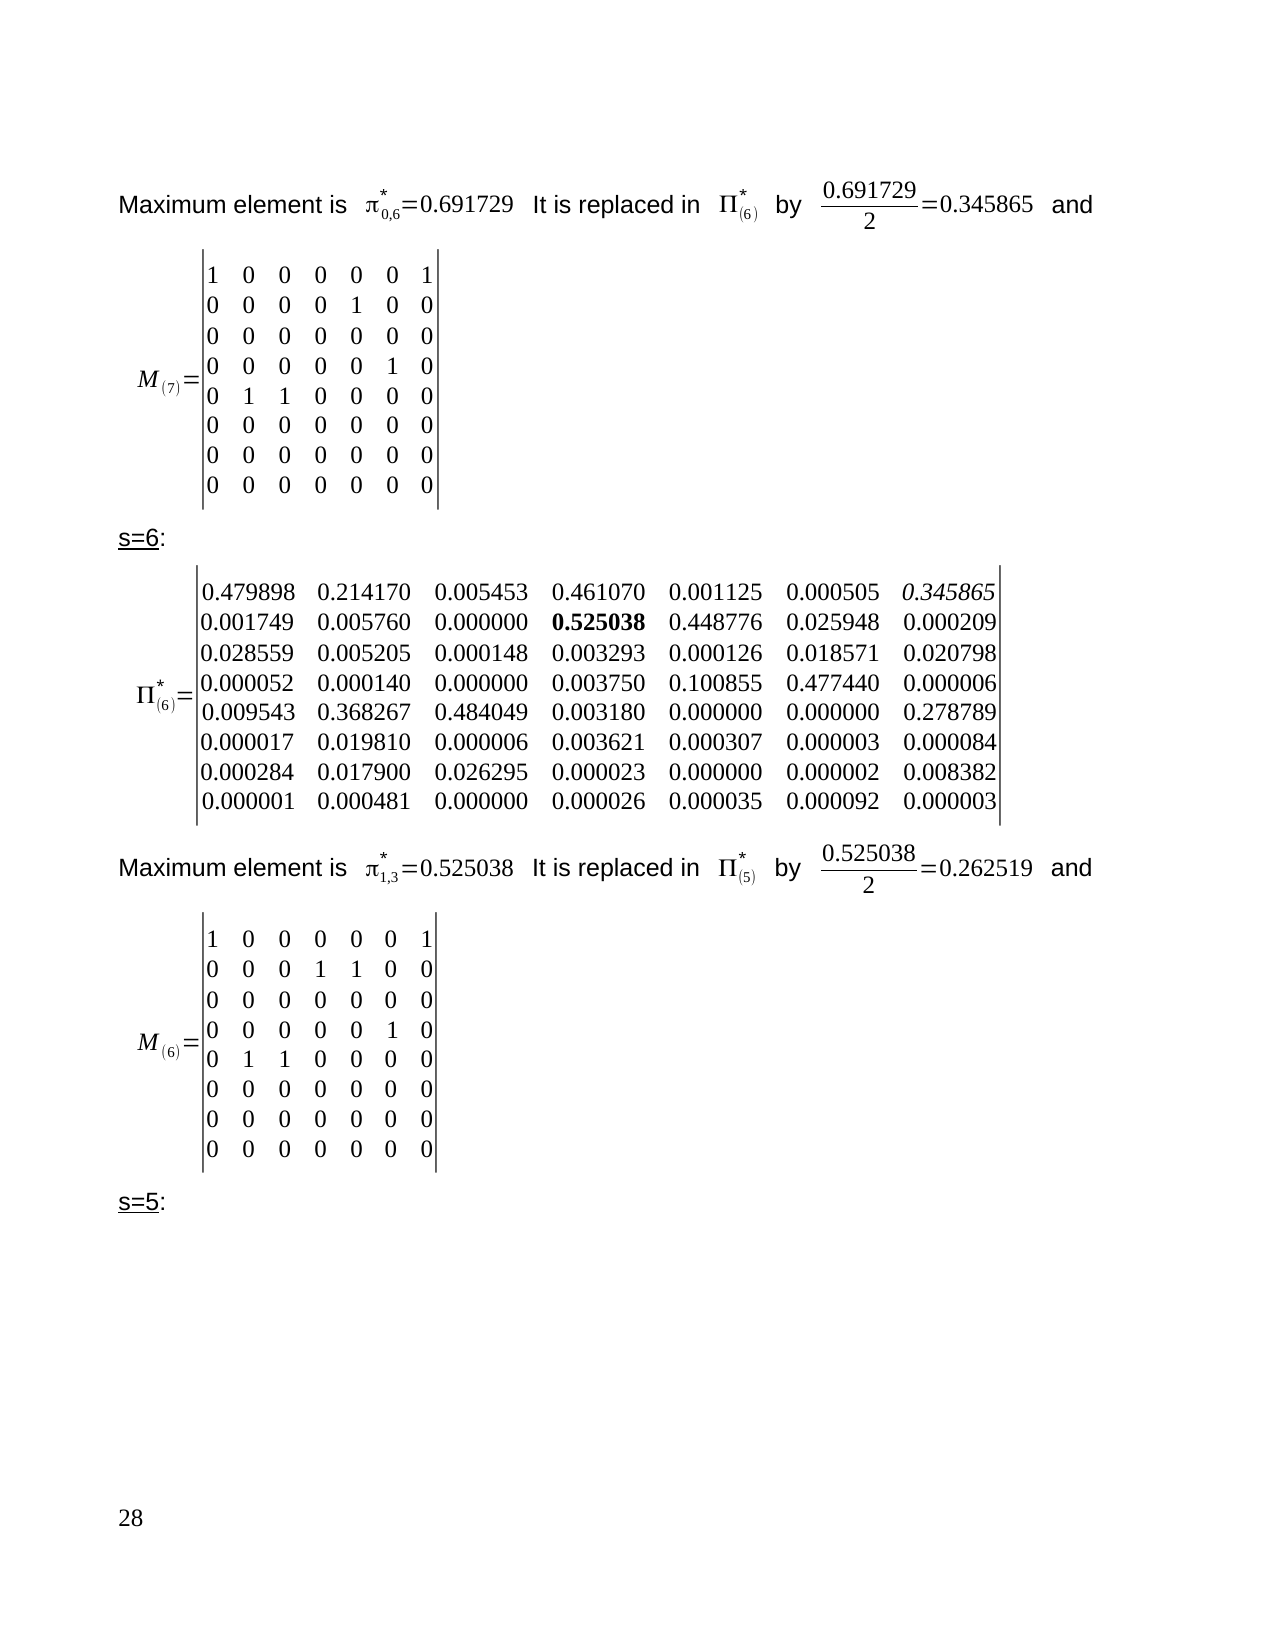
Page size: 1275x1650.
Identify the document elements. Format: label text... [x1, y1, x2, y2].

text Maximum element isIt is replaced inbyand [118, 840, 1157, 899]
text s=6: [118, 523, 1157, 552]
text Maximum element isIt is replaced inbyand [118, 176, 1157, 235]
text s=5: [118, 1187, 1157, 1216]
